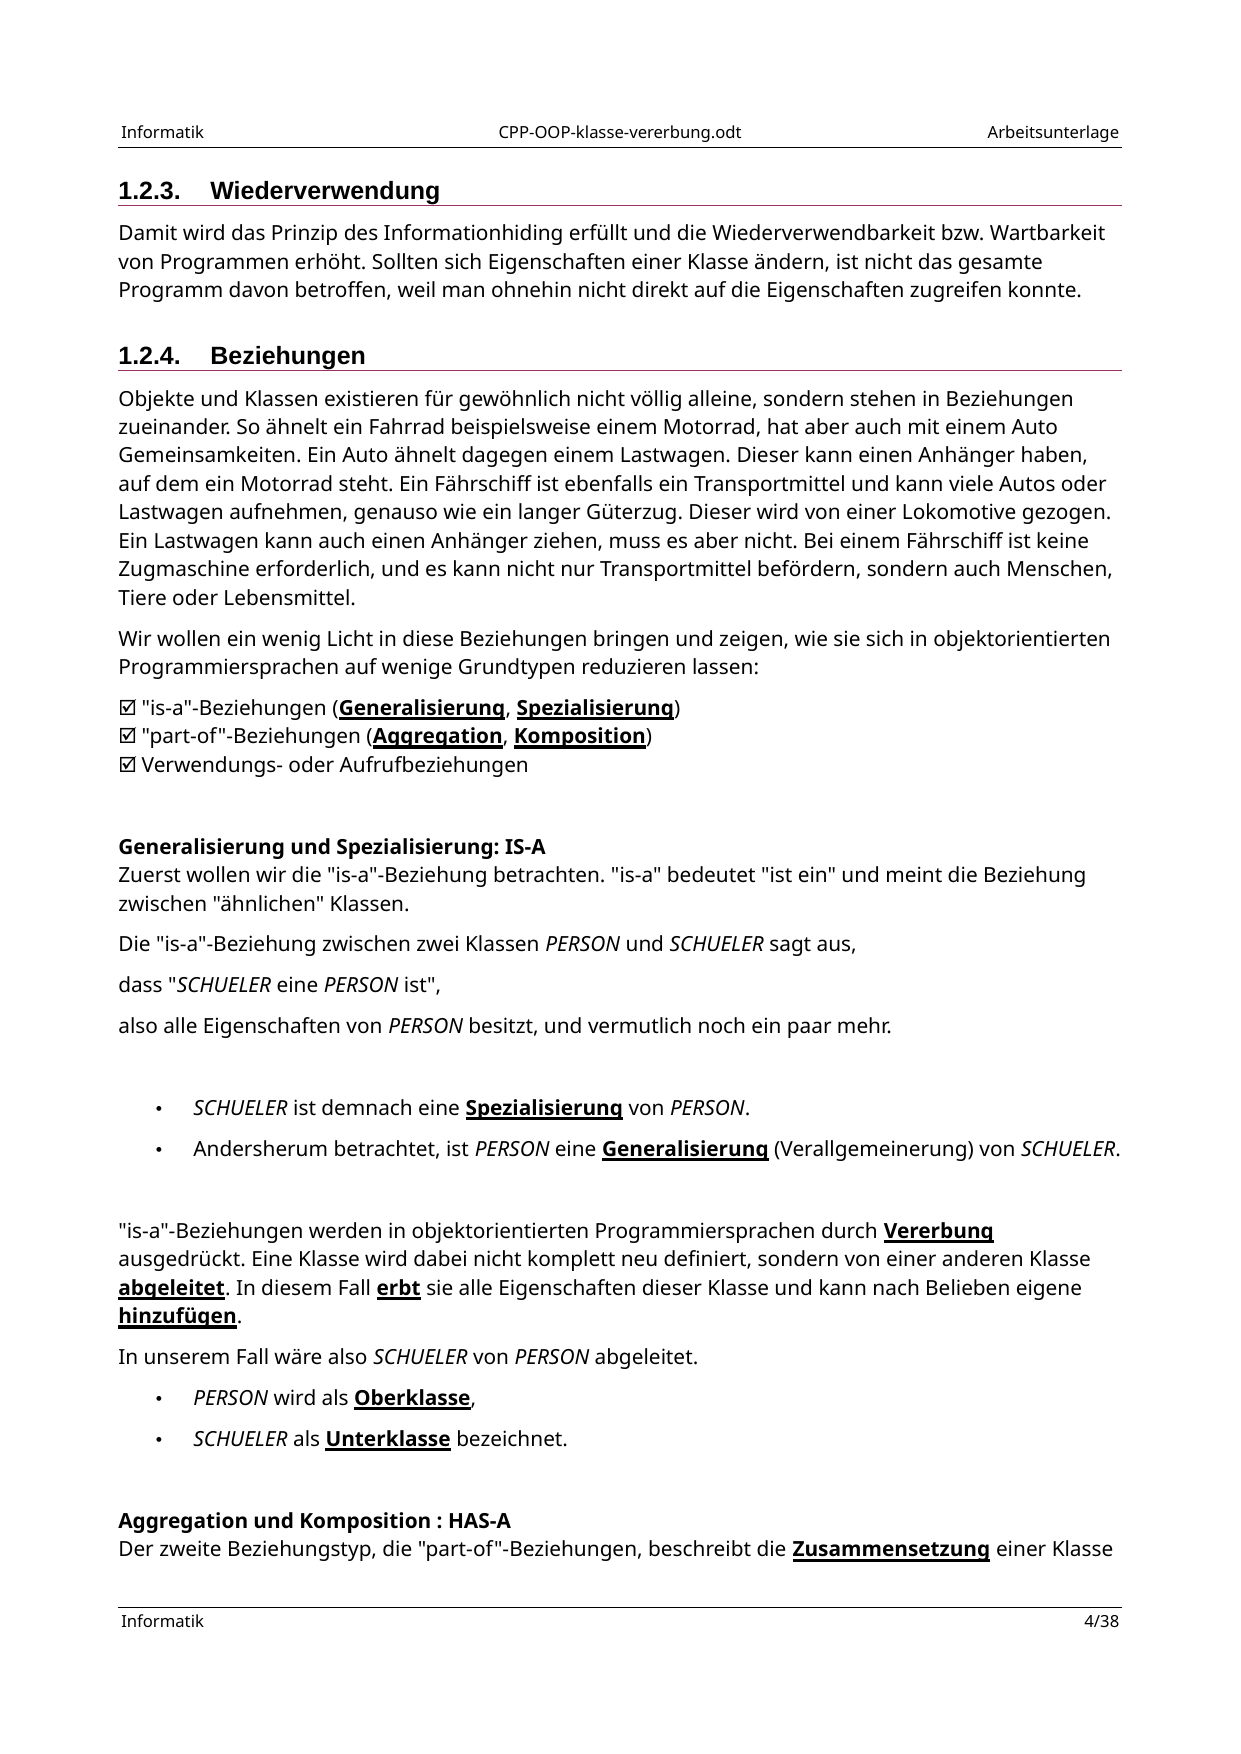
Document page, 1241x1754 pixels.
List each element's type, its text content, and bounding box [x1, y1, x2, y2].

text Objekte und Klassen existieren für gewöhnlich nicht völlig alleine, sondern stehen in Beziehungen zueinander. So ähnelt ein Fahrrad beispielsweise einem Motorrad, hat aber auch mit einem Auto Gemeinsamkeiten. Ein Auto ähnelt dagegen einem Lastwagen. Dieser kann einen Anhänger haben, auf dem ein Motorrad steht. Ein Fährschiff ist ebenfalls ein Transportmittel und kann viele Autos oder Lastwagen aufnehmen, genauso wie ein langer Güterzug. Dieser wird von einer Lokomotive gezogen. Ein Lastwagen kann auch einen Anhänger ziehen, muss es aber nicht. Bei einem Fährschiff ist keine Zugmaschine erforderlich, und es kann nicht nur Transportmittel befördern, sondern auch Menschen, Tiere oder Lebensmittel. [118, 384, 1122, 611]
list Andersherum betrachtet, ist PERSON eine Generalisierung (Verallgemeinerung) von SCHUELER. [156, 1134, 1122, 1163]
list SCHUELER als Unterklasse bezeichnet. [156, 1424, 1122, 1453]
text Damit wird das Prinzip des Informationhiding erfüllt und die Wiederverwendbarkeit bzw. Wartbarkeit von Programmen erhöht. Sollten sich Eigenschaften einer Klasse ändern, ist nicht das gesamte Programm davon betroffen, weil man ohnehin nicht direkt auf die Eigenschaften zugreifen konnte. [118, 218, 1122, 304]
list "is-a"-Beziehungen (Generalisierung, Spezialisierung) [118, 693, 1122, 721]
text also alle Eigenschaften von PERSON besitzt, und vermutlich noch ein paar mehr. [118, 1011, 1122, 1040]
text In unserem Fall wäre also SCHUELER von PERSON abgeleitet. [118, 1342, 1122, 1371]
text Generalisierung und Spezialisierung: IS-A [118, 832, 1122, 860]
text dass "SCHUELER eine PERSON ist", [118, 971, 1122, 999]
text Die "is-a"-Beziehung zwischen zwei Klassen PERSON und SCHUELER sagt aus, [118, 929, 1122, 958]
list SCHUELER ist demnach eine Spezialisierung von PERSON. [156, 1093, 1122, 1122]
list Verwendungs- oder Aufrufbeziehungen [118, 750, 1122, 778]
text "is-a"-Beziehungen werden in objektorientierten Programmiersprachen durch Vererbung ausgedrückt. Eine Klasse wird dabei nicht komplett neu definiert, sondern von einer anderen Klasse abgeleitet. In diesem Fall erbt sie alle Eigenschaften dieser Klasse und kann nach Belieben eigene hinzufügen. [118, 1216, 1122, 1330]
list PERSON wird als Oberklasse, [156, 1383, 1122, 1412]
text Wir wollen ein wenig Licht in diese Beziehungen bringen und zeigen, wie sie sich in objektorientierten Programmiersprachen auf wenige Grundtypen reduzieren lassen: [118, 624, 1122, 681]
text Der zweite Beziehungstyp, die "part-of"-Beziehungen, beschreibt die Zusammensetzung einer Klasse [118, 1534, 1122, 1563]
subtitle Beziehungen [118, 341, 1122, 370]
text Zuerst wollen wir die "is-a"-Beziehung betrachten. "is-a" bedeutet "ist ein" und meint die Beziehung zwischen "ähnlichen" Klassen. [118, 860, 1122, 917]
list "part-of"-Beziehungen (Aggregation, Komposition) [118, 721, 1122, 750]
subtitle Wiederverwendung [118, 176, 1122, 205]
text Aggregation und Komposition : HAS-A [118, 1506, 1122, 1534]
